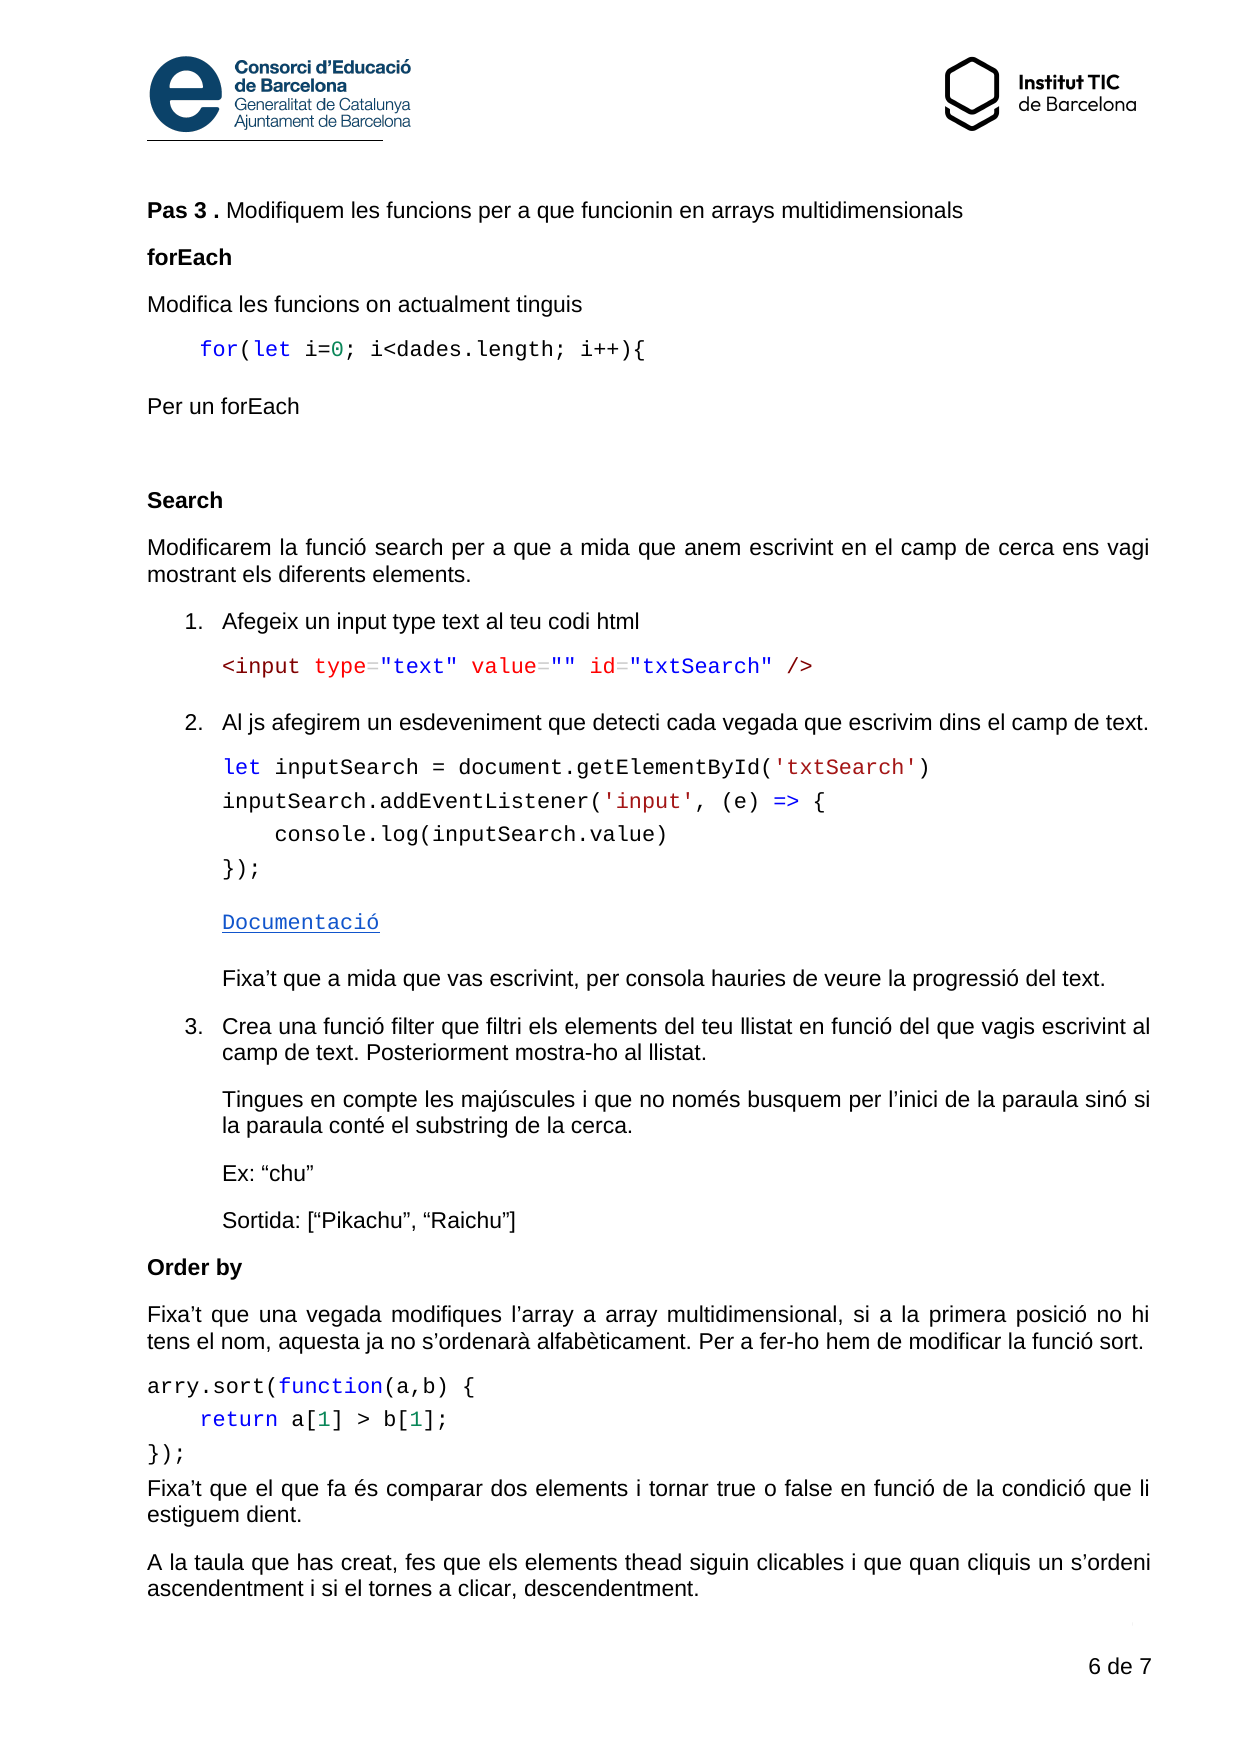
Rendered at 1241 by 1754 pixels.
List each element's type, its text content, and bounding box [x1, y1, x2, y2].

text inputSearch.addEventListener('input', (e) => { [222, 790, 1152, 815]
text Ex: “chu” [222, 1160, 1152, 1186]
text Modificarem la funció search per a que a mida que anem escrivint en el camp de cerca ens vagi mostrant els diferents elements. [147, 534, 1152, 587]
text for(let i=0; i<dades.length; i++){ [147, 338, 1152, 363]
text <input type="text" value="" id="txtSearch" /> [147, 655, 1152, 680]
text Modifica les funcions on actualment tinguis [147, 291, 1152, 318]
text Pas 3 . Modifiquem les funcions per a que funcionin en arrays multidimensionals [147, 197, 1152, 223]
text return a[1] > b[1]; [147, 1408, 1152, 1433]
picture [934, 48, 1148, 139]
text Fixa’t que a mida que vas escrivint, per consola hauries de veure la progressió del text. [222, 965, 1152, 992]
text Order by [147, 1254, 1152, 1280]
text Documentació [222, 911, 1152, 936]
text arry.sort(function(a,b) { [147, 1375, 1152, 1399]
list Al js afegirem un esdeveniment que detecti cada vegada que escrivim dins el camp de text. [184, 709, 1152, 736]
text Tingues en compte les majúscules i que no només busquem per l’inici de la paraula sinó si la paraula conté el substring de la cerca. [222, 1086, 1152, 1139]
text console.log(inputSearch.value) [222, 823, 1152, 848]
text Sortida: [“Pikachu”, “Raichu”] [222, 1207, 1152, 1233]
text forEach [147, 244, 1152, 271]
text let inputSearch = document.getElementById('txtSearch') [222, 757, 1152, 781]
list Afegeix un input type text al teu codi html [184, 608, 1152, 634]
list Crea una funció filter que filtri els elements del teu llistat en funció del que vagis escrivint al camp de text. Posteriorment mostra-ho al llistat. [184, 1013, 1152, 1065]
text Per un forEach [147, 393, 1152, 419]
text Fixa’t que el que fa és comparar dos elements i tornar true o false en funció de la condició que li estiguem dient. [147, 1475, 1152, 1528]
text Search [147, 487, 1152, 513]
text A la taula que has creat, fes que els elements thead siguin clicables i que quan cliquis un s’ordeni ascendentment i si el tornes a clicar, descendentment. [147, 1549, 1152, 1601]
text }); [222, 857, 1152, 882]
picture [146, 52, 414, 136]
text Fixa’t que una vegada modifiques l’array a array multidimensional, si a la primera posició no hi tens el nom, aquesta ja no s’ordenarà alfabèticament. Per a fer-ho hem de modificar la funció sort. [147, 1301, 1152, 1354]
text }); [147, 1442, 1152, 1466]
